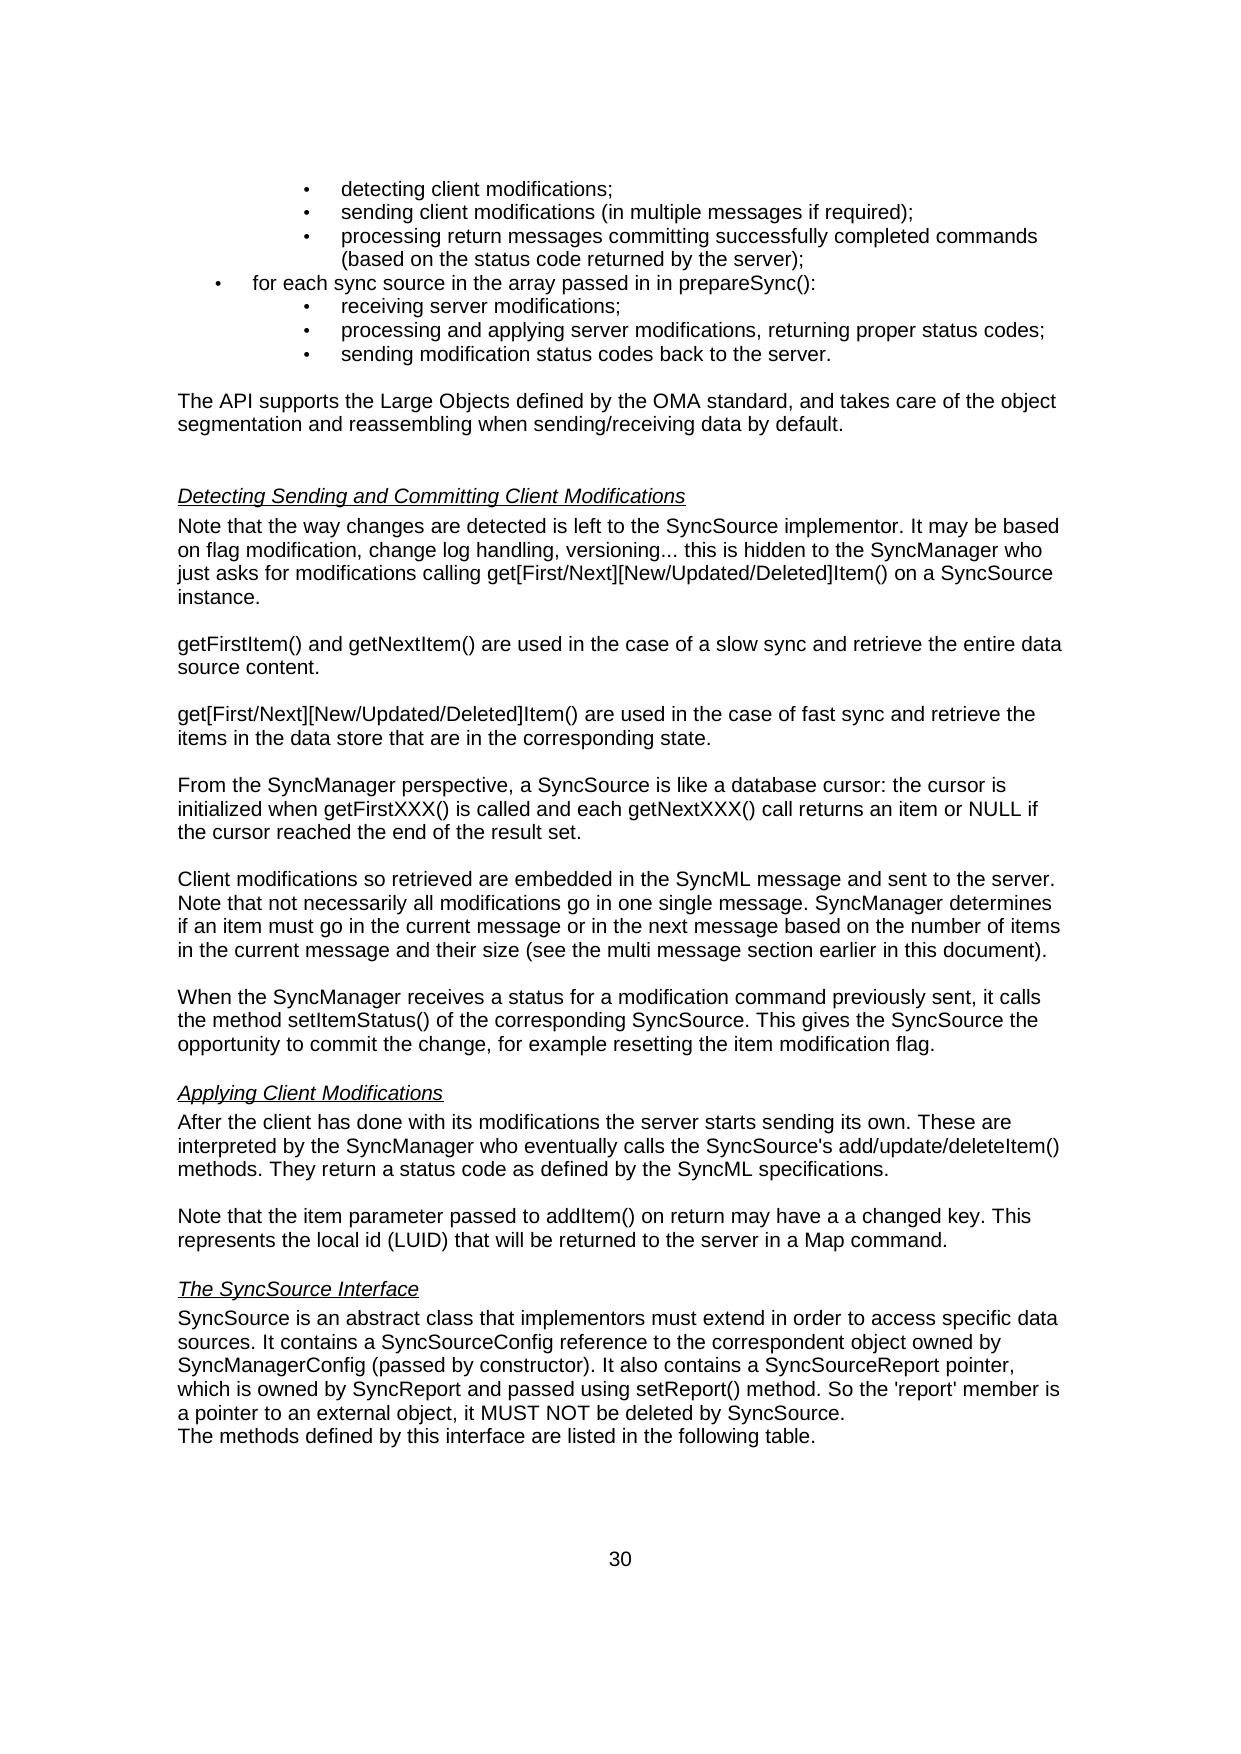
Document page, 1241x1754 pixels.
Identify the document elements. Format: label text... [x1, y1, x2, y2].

list detecting client modifications; [303, 177, 1063, 201]
text When the SyncManager receives a status for a modification command previously sent, it calls the method setItemStatus() of the corresponding SyncSource. This gives the SyncSource the opportunity to commit the change, for example resetting the item modification flag. [177, 985, 1063, 1056]
text After the client has done with its modifications the server starts sending its own. These are interpreted by the SyncManager who eventually calls the SyncSource's add/update/deleteItem() methods. They return a status code as defined by the SyncML specifications. [177, 1111, 1063, 1181]
text get[First/Next][New/Updated/Deleted]Item() are used in the case of fast sync and retrieve the items in the data store that are in the corresponding state. [177, 703, 1063, 750]
list for each sync source in the array passed in in prepareSync(): [215, 271, 1063, 295]
text getFirstItem() and getNextItem() are used in the case of a slow sync and retrieve the entire data source content. [177, 632, 1063, 679]
text Client modifications so retrieved are embedded in the SyncML message and sent to the server. Note that not necessarily all modifications go in one single message. SyncManager determines if an item must go in the current message or in the next message based on the number of items in the current message and their size (see the multi message section earlier in this document). [177, 868, 1063, 962]
text The methods defined by this interface are listed in the following table. [177, 1424, 1063, 1448]
list receiving server modifications; [303, 295, 1063, 318]
text The API supports the Large Objects defined by the OMA standard, and takes care of the object segmentation and reassembling when sending/receiving data by default. [177, 389, 1063, 436]
list processing and applying server modifications, returning proper status codes; [303, 318, 1063, 342]
text Note that the item parameter passed to addItem() on return may have a a changed key. This represents the local id (LUID) that will be returned to the server in a Map command. [177, 1205, 1063, 1252]
list sending modification status codes back to the server. [303, 342, 1063, 366]
subtitle Detecting Sending and Committing Client Modifications [177, 485, 1063, 508]
text SyncSource is an abstract class that implementors must extend in order to access specific data sources. It contains a SyncSourceConfig reference to the correspondent object owned by SyncManagerConfig (passed by constructor). It also contains a SyncSourceReport pointer, which is owned by SyncReport and passed using setReport() method. So the 'report' member is a pointer to an external object, it MUST NOT be deleted by SyncSource. [177, 1307, 1063, 1424]
subtitle The SyncSource Interface [177, 1277, 1063, 1301]
list processing return messages committing successfully completed commands (based on the status code returned by the server); [303, 224, 1063, 271]
text Note that the way changes are detected is left to the SyncSource implementor. It may be based on flag modification, change log handling, versioning... this is hidden to the SyncManager who just asks for modifications calling get[First/Next][New/Updated/Deleted]Item() on a SyncSource instance. [177, 514, 1063, 609]
list sending client modifications (in multiple messages if required); [303, 201, 1063, 224]
subtitle Applying Client Modifications [177, 1081, 1063, 1104]
text From the SyncManager perspective, a SyncSource is like a database cursor: the cursor is initialized when getFirstXXX() is called and each getNextXXX() call returns an item or NULL if the cursor reached the end of the result set. [177, 773, 1063, 844]
